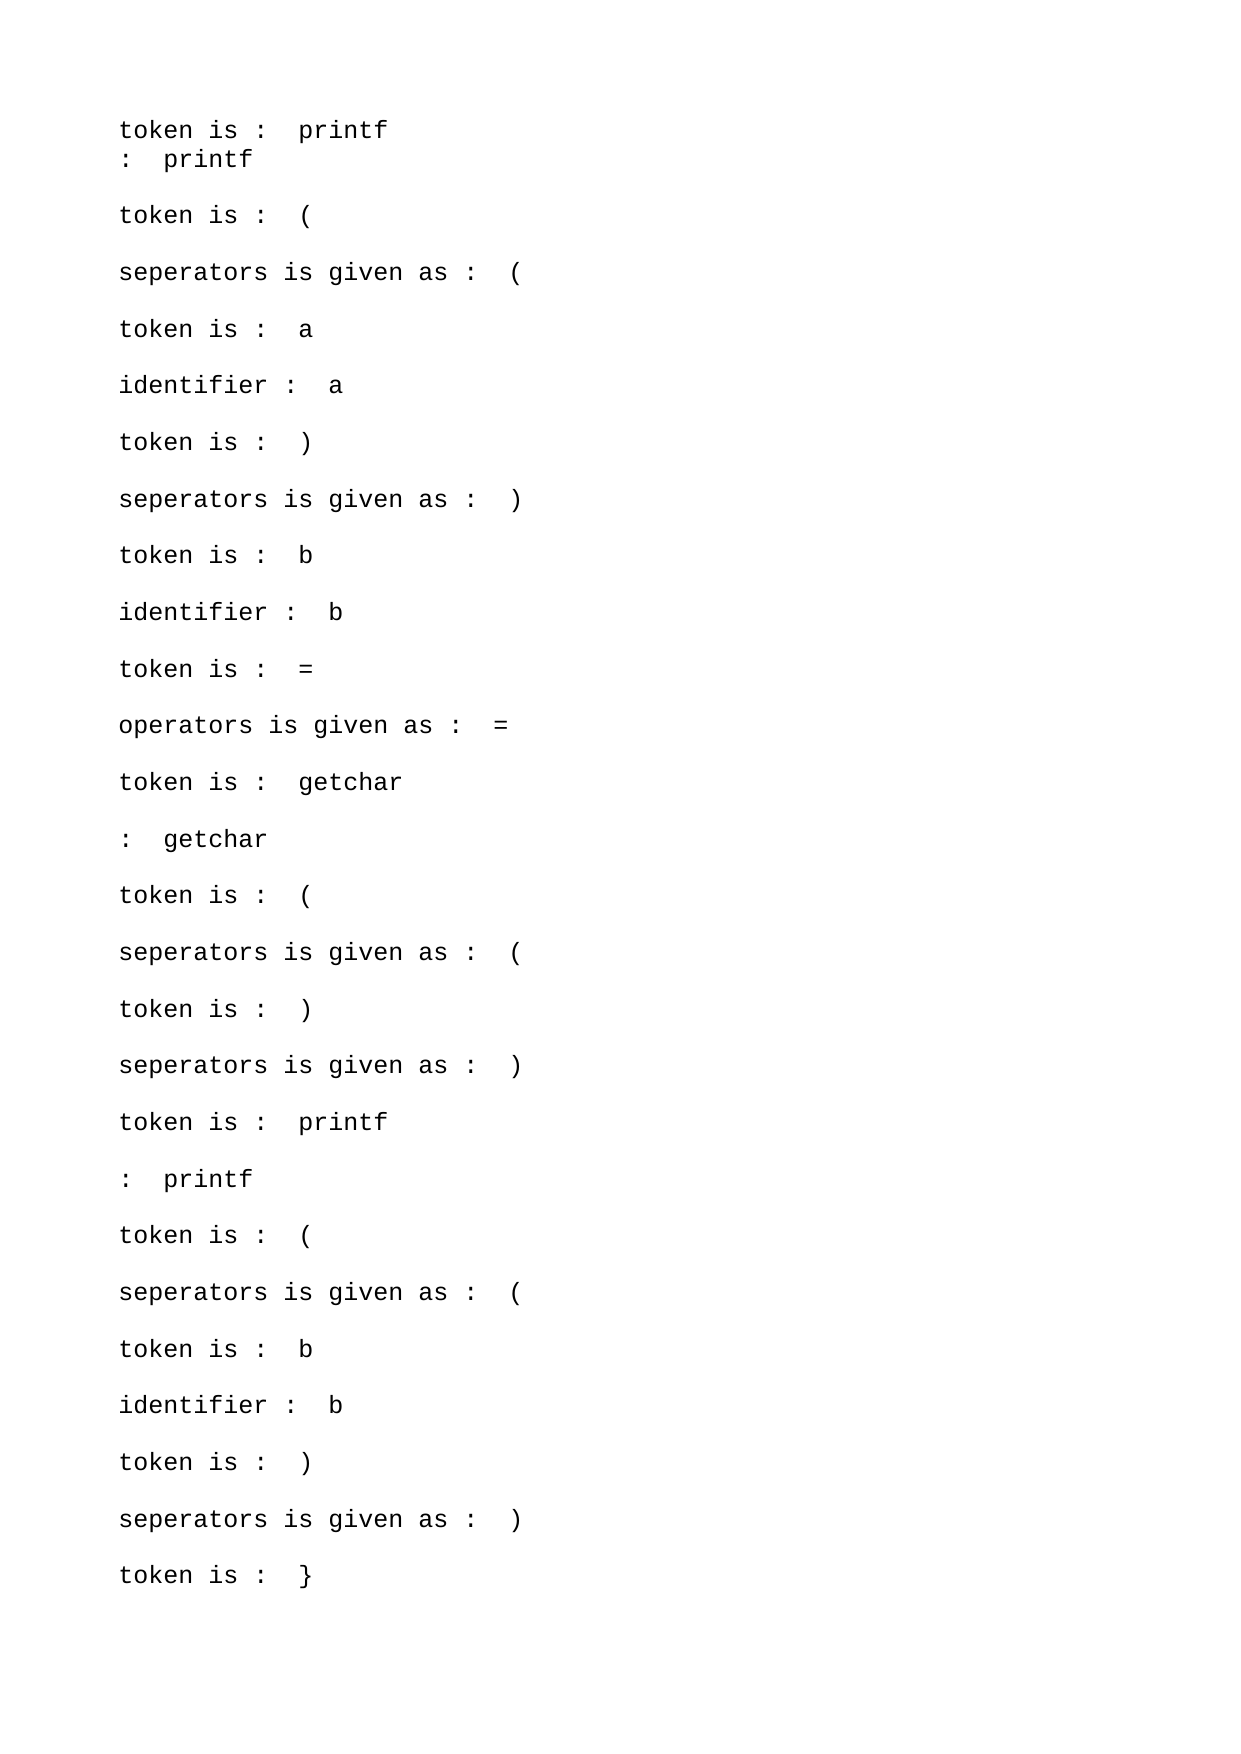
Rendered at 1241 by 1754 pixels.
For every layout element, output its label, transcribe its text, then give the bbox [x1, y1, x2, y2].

text token is : = [118, 656, 1122, 685]
text seperators is given as : ) [118, 1053, 1122, 1081]
text token is : printf [118, 118, 1122, 146]
text token is : getchar [118, 770, 1122, 798]
text token is : printf [118, 1110, 1122, 1138]
text seperators is given as : ( [118, 260, 1122, 288]
text token is : b [118, 543, 1122, 571]
text seperators is given as : ( [118, 1280, 1122, 1308]
text token is : a [118, 316, 1122, 345]
text : printf [118, 1166, 1122, 1195]
text seperators is given as : ) [118, 1506, 1122, 1535]
text operators is given as : = [118, 713, 1122, 741]
text seperators is given as : ( [118, 940, 1122, 968]
text token is : ( [118, 883, 1122, 911]
text token is : ) [118, 1450, 1122, 1478]
text : getchar [118, 826, 1122, 855]
text token is : ) [118, 430, 1122, 458]
text token is : } [118, 1563, 1122, 1591]
text identifier : b [118, 600, 1122, 628]
text token is : ( [118, 203, 1122, 231]
text : printf [118, 146, 1122, 175]
text token is : ) [118, 996, 1122, 1025]
text token is : b [118, 1336, 1122, 1365]
text identifier : a [118, 373, 1122, 401]
text seperators is given as : ) [118, 486, 1122, 515]
text token is : ( [118, 1223, 1122, 1251]
text identifier : b [118, 1393, 1122, 1421]
